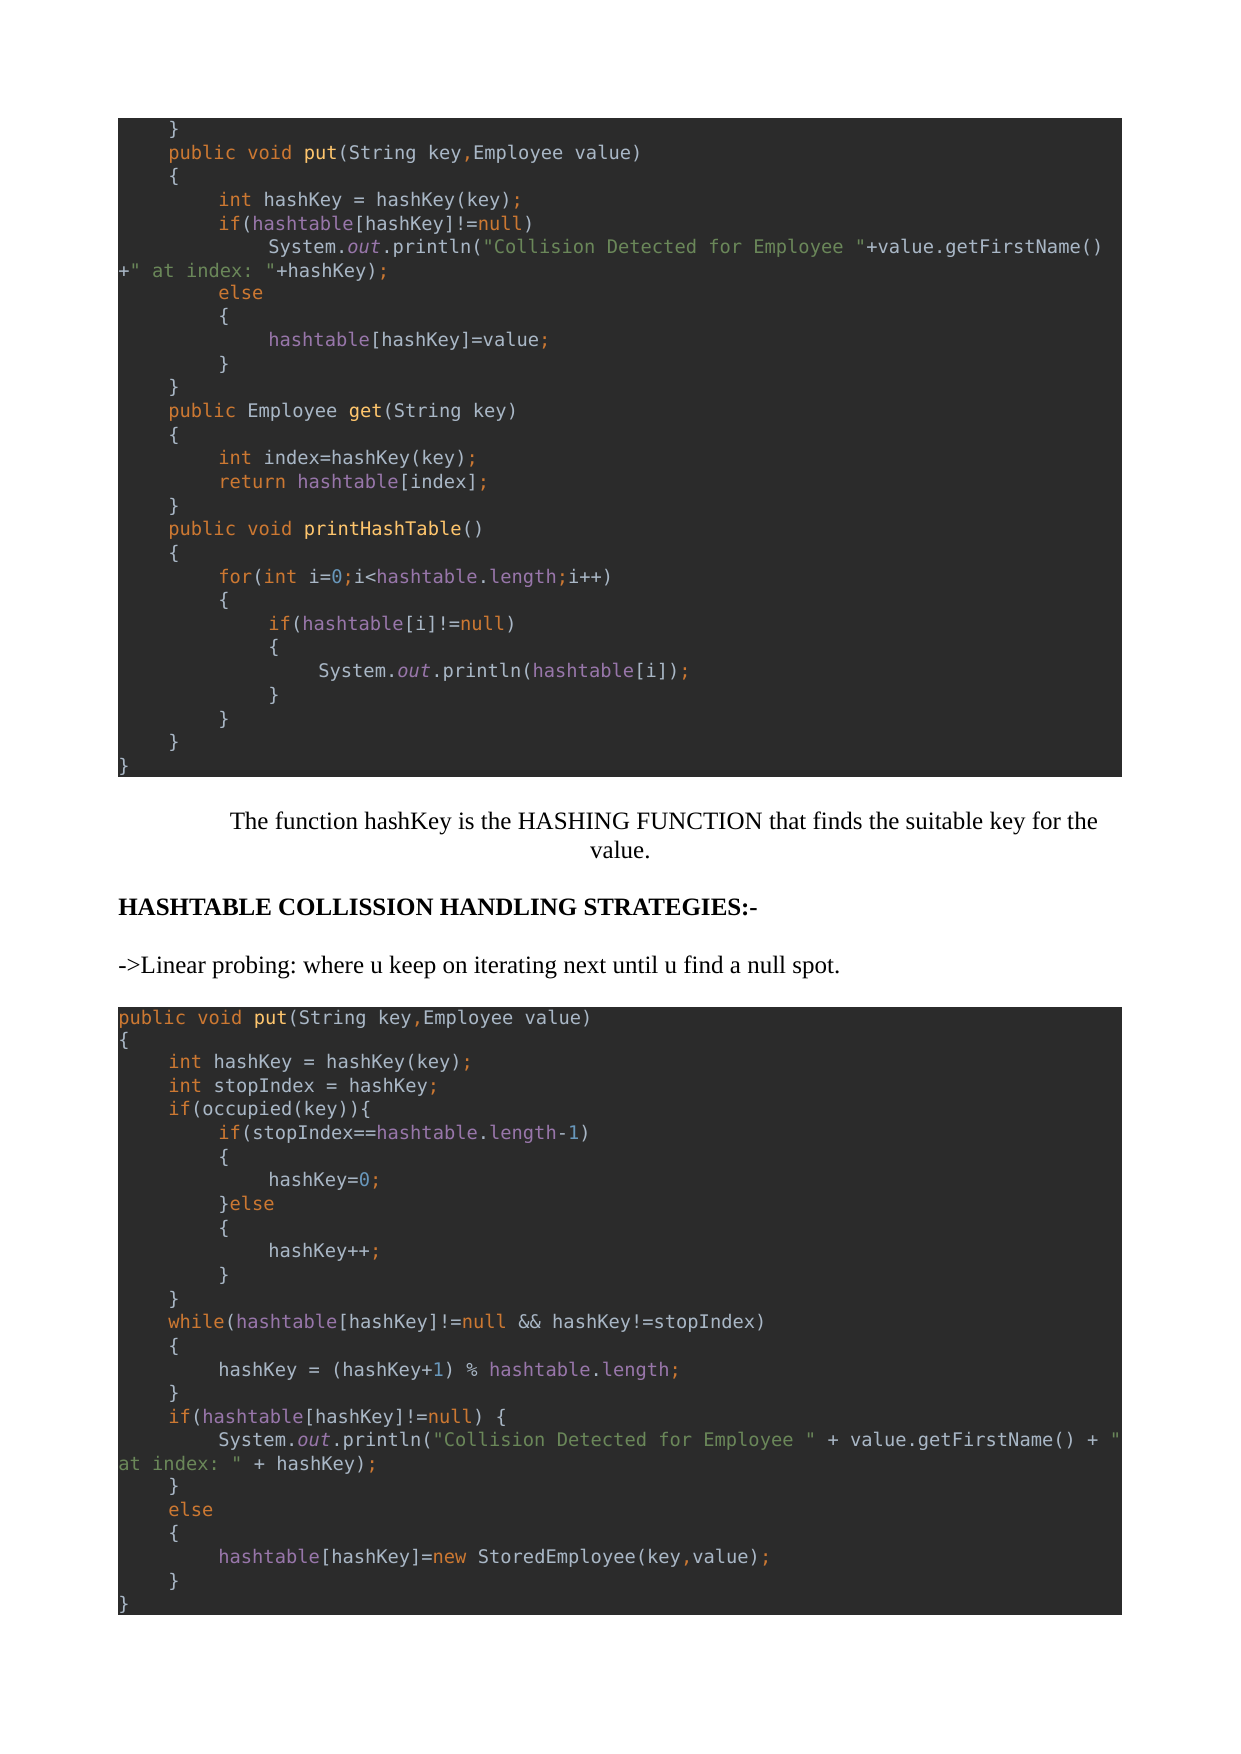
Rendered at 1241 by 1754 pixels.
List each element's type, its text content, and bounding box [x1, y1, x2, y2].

text { [118, 542, 1122, 566]
text int hashKey = hashKey(key); [118, 1051, 1122, 1075]
text if(occupied(key)){ [118, 1098, 1122, 1122]
text { [118, 1217, 1122, 1240]
text int stopIndex = hashKey; [118, 1075, 1122, 1098]
text return hashtable[index]; [118, 471, 1122, 495]
text else [118, 1499, 1122, 1522]
text { [118, 1146, 1122, 1169]
text { [118, 424, 1122, 447]
text } [118, 684, 1122, 707]
text } [118, 731, 1122, 755]
text if(stopIndex==hashtable.length-1) [118, 1122, 1122, 1146]
text System.out.println("Collision Detected for Employee " + value.getFirstName() + " at index: " + hashKey); [118, 1429, 1122, 1475]
text public void printHashTable() [118, 518, 1122, 542]
text int hashKey = hashKey(key); [118, 189, 1122, 213]
text hashKey++; [118, 1240, 1122, 1264]
text } [118, 1593, 1122, 1615]
text System.out.println("Collision Detected for Employee "+value.getFirstName()+" at index: "+hashKey); [118, 236, 1122, 282]
text } [118, 118, 1122, 142]
text hashtable[hashKey]=value; [118, 329, 1122, 353]
text } [118, 353, 1122, 376]
text HASHTABLE COLLISSION HANDLING STRATEGIES:- [118, 892, 1122, 921]
text } [118, 1264, 1122, 1288]
text if(hashtable[hashKey]!=null) { [118, 1406, 1122, 1429]
text { [118, 1029, 1122, 1051]
text { [118, 306, 1122, 329]
text hashKey = (hashKey+1) % hashtable.length; [118, 1358, 1122, 1382]
text public void put(String key,Employee value) [118, 142, 1122, 165]
text if(hashtable[hashKey]!=null) [118, 213, 1122, 236]
text { [118, 589, 1122, 613]
text else [118, 282, 1122, 306]
text } [118, 1569, 1122, 1593]
text for(int i=0;i<hashtable.length;i++) [118, 566, 1122, 589]
text hashtable[hashKey]=new StoredEmployee(key,value); [118, 1546, 1122, 1569]
text } [118, 707, 1122, 731]
text { [118, 1335, 1122, 1358]
text public void put(String key,Employee value) [118, 1007, 1122, 1029]
text The function hashKey is the HASHING FUNCTION that finds the suitable key for the value. [118, 806, 1122, 864]
text } [118, 1382, 1122, 1406]
text System.out.println(hashtable[i]); [118, 660, 1122, 684]
text } [118, 1288, 1122, 1311]
text while(hashtable[hashKey]!=null && hashKey!=stopIndex) [118, 1311, 1122, 1335]
text hashKey=0; [118, 1169, 1122, 1193]
text }else [118, 1193, 1122, 1217]
text { [118, 637, 1122, 660]
text } [118, 1475, 1122, 1499]
text public Employee get(String key) [118, 400, 1122, 424]
text int index=hashKey(key); [118, 447, 1122, 471]
text } [118, 376, 1122, 400]
text ->Linear probing: where u keep on iterating next until u find a null spot. [118, 950, 1122, 979]
text if(hashtable[i]!=null) [118, 613, 1122, 637]
text } [118, 495, 1122, 518]
text { [118, 1522, 1122, 1546]
text { [118, 165, 1122, 189]
text } [118, 755, 1122, 777]
